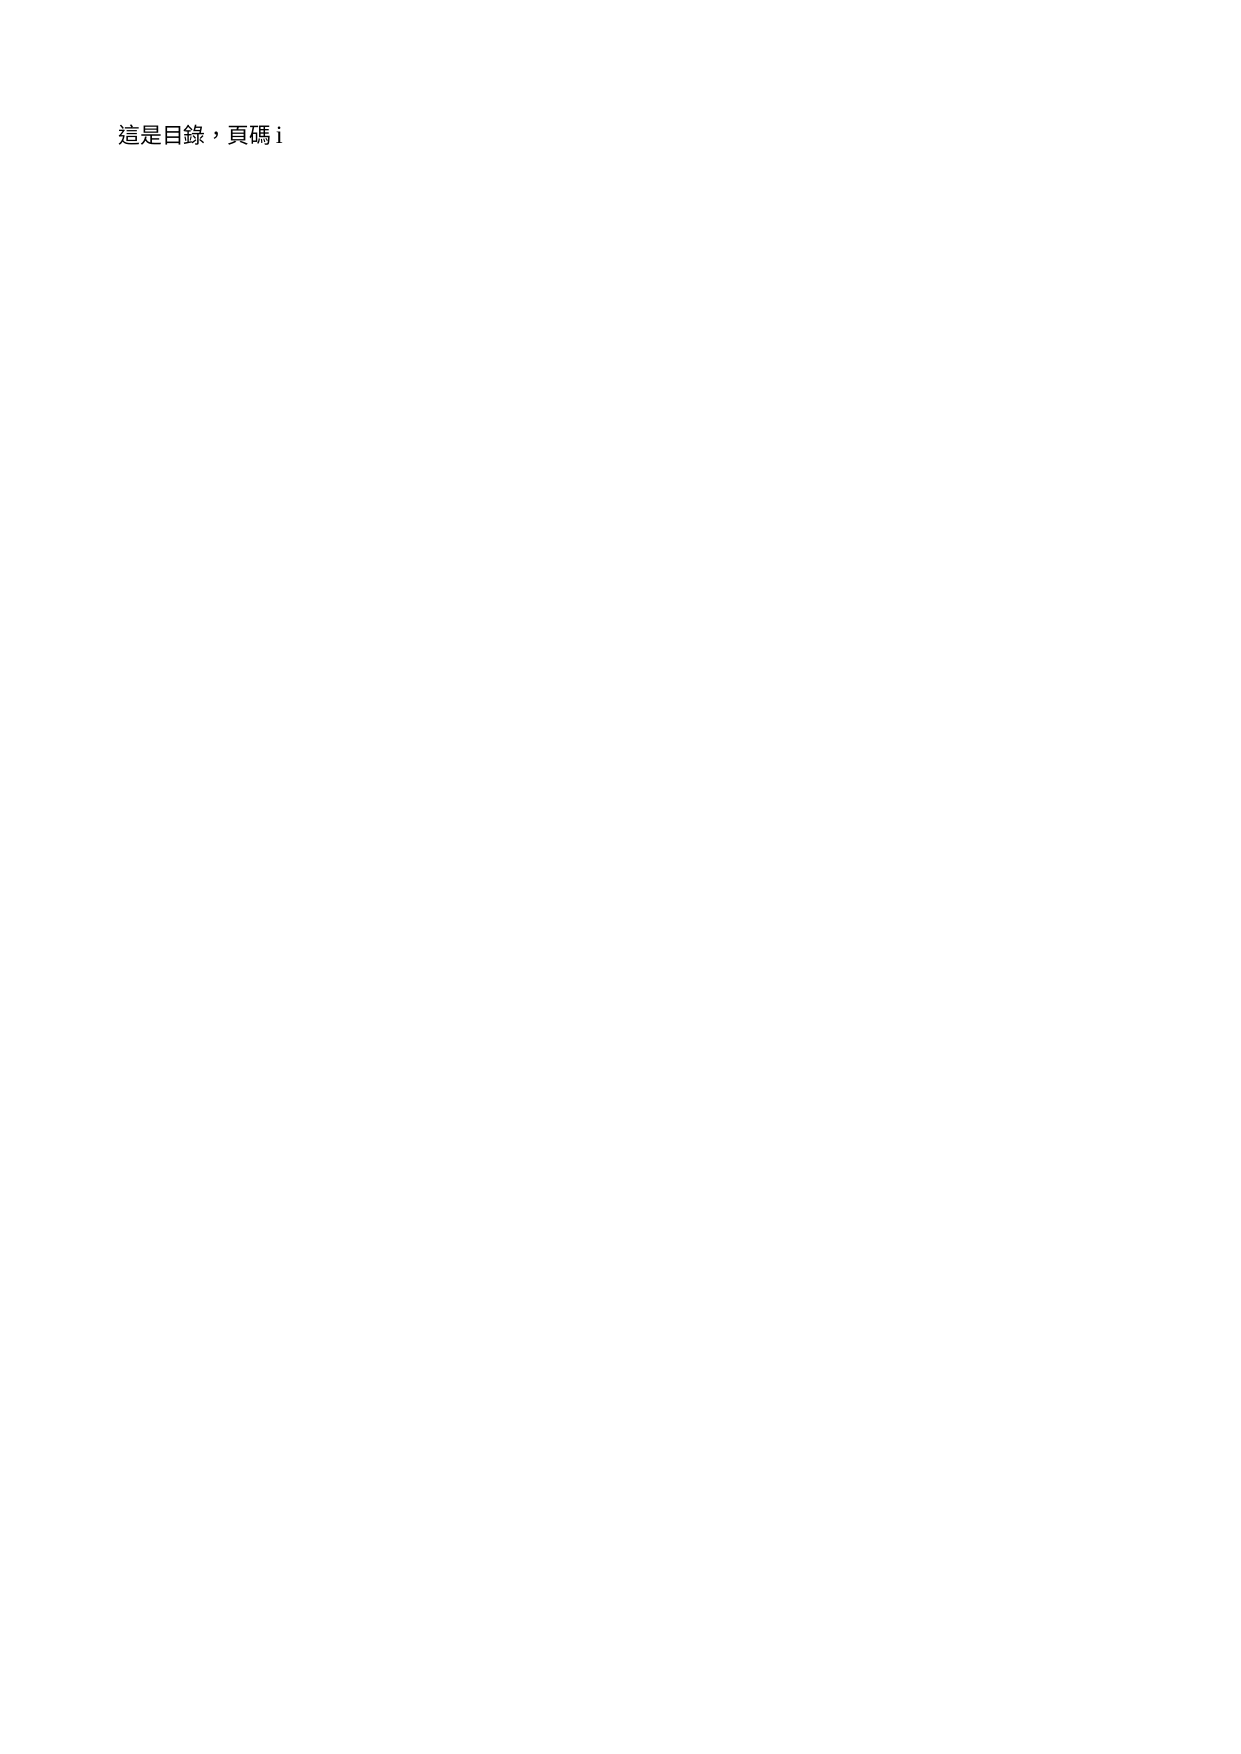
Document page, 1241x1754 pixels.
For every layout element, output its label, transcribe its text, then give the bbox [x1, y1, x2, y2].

text 這是目錄，頁碼i [118, 118, 1122, 150]
